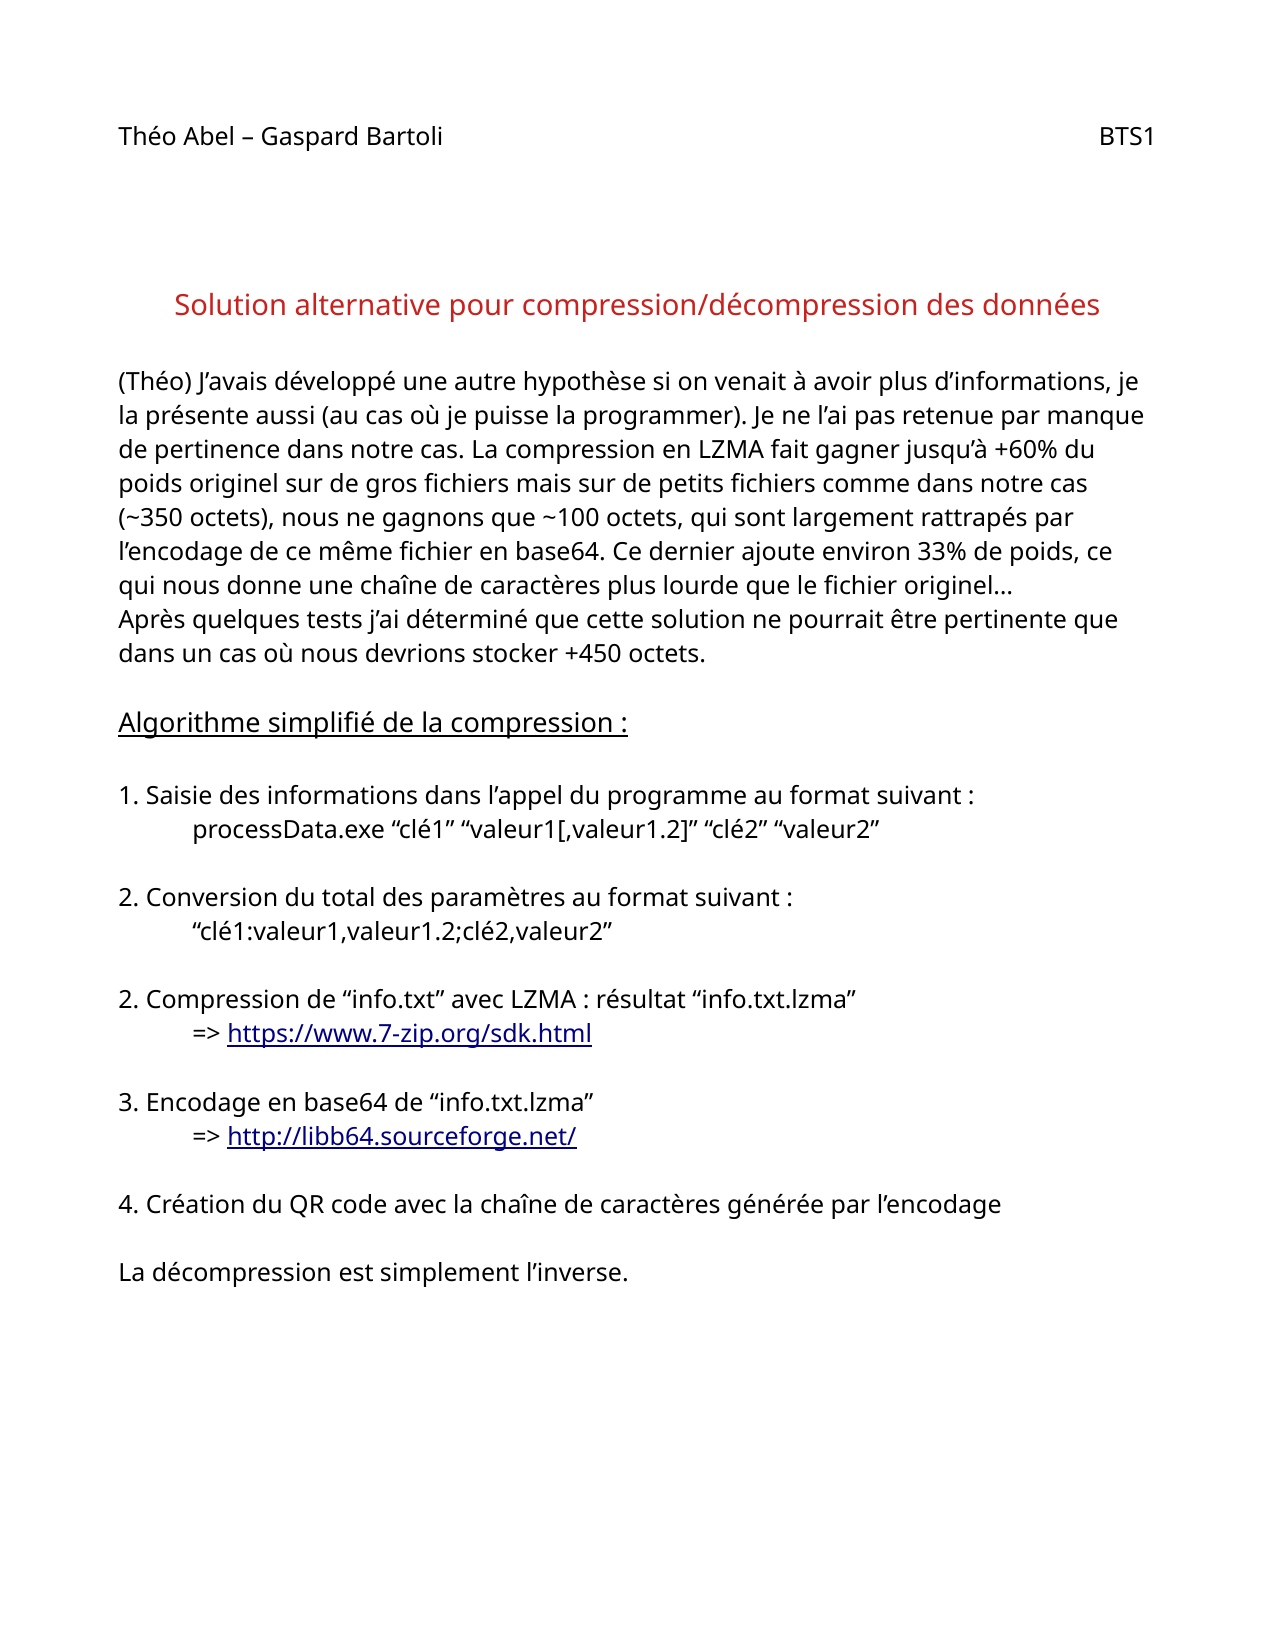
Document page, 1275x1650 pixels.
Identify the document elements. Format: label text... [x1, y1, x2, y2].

text Après quelques tests j’ai déterminé que cette solution ne pourrait être pertinente que dans un cas où nous devrions stocker +450 octets. [118, 602, 1157, 670]
text (Théo) J’avais développé une autre hypothèse si on venait à avoir plus d’informations, je la présente aussi (au cas où je puisse la programmer). Je ne l’ai pas retenue par manque de pertinence dans notre cas. La compression en LZMA fait gagner jusqu’à +60% du poids originel sur de gros fichiers mais sur de petits fichiers comme dans notre cas (~350 octets), nous ne gagnons que ~100 octets, qui sont largement rattrapés par l’encodage de ce même fichier en base64. Ce dernier ajoute environ 33% de poids, ce qui nous donne une chaîne de caractères plus lourde que le fichier originel… [118, 363, 1157, 602]
text Algorithme simplifié de la compression : [118, 704, 1157, 741]
text 3. Encodage en base64 de “info.txt.lzma” [118, 1084, 1157, 1118]
text 2. Compression de “info.txt” avec LZMA : résultat “info.txt.lzma” [118, 982, 1157, 1016]
text processData.exe “clé1” “valeur1[,valeur1.2]” “clé2” “valeur2” [118, 812, 1157, 846]
text “clé1:valeur1,valeur1.2;clé2,valeur2” [118, 914, 1157, 948]
text Solution alternative pour compression/décompression des données [118, 284, 1157, 323]
text => https://www.7-zip.org/sdk.html [118, 1016, 1157, 1050]
text 2. Conversion du total des paramètres au format suivant : [118, 880, 1157, 914]
text => http://libb64.sourceforge.net/ [118, 1118, 1157, 1152]
text La décompression est simplement l’inverse. [118, 1254, 1157, 1288]
text 1. Saisie des informations dans l’appel du programme au format suivant : [118, 778, 1157, 812]
text 4. Création du QR code avec la chaîne de caractères générée par l’encodage [118, 1186, 1157, 1220]
